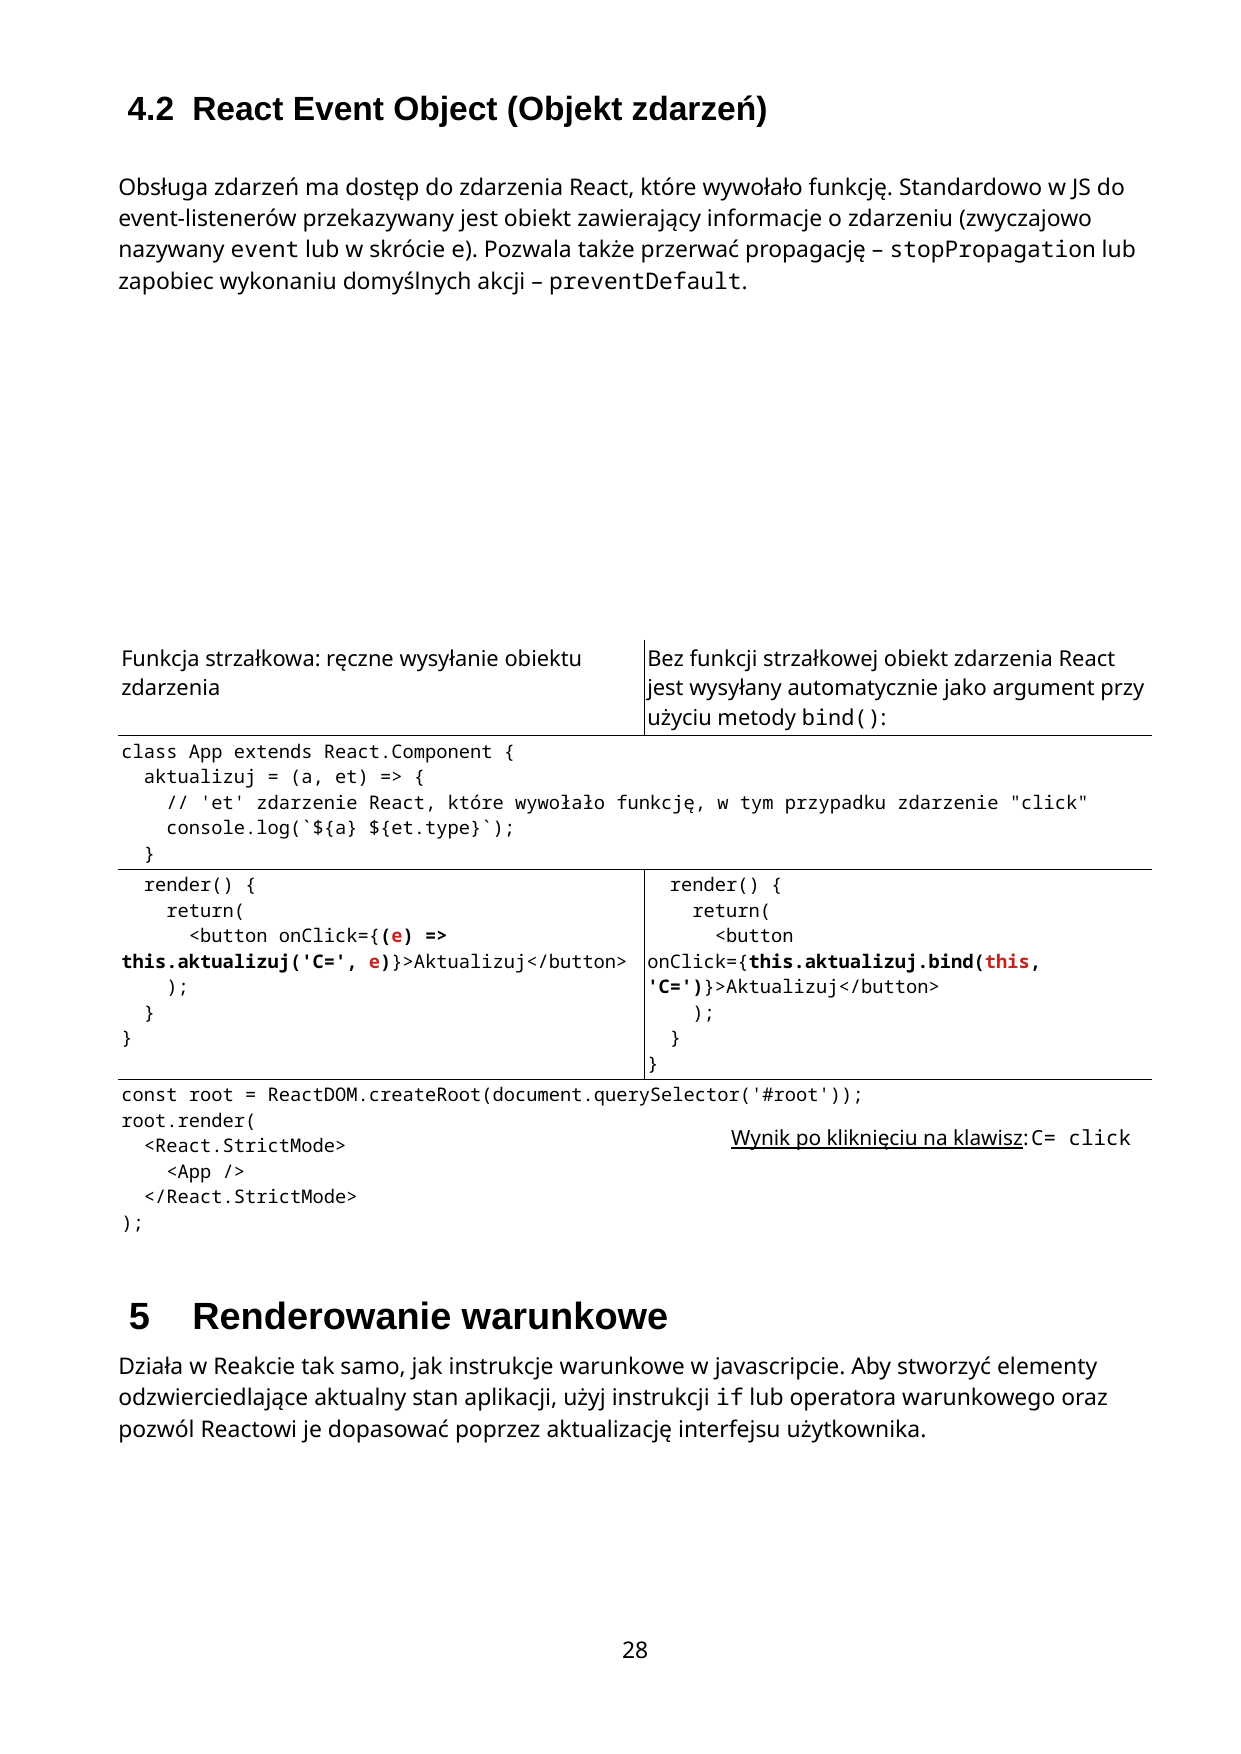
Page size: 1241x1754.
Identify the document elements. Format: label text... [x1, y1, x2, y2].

table_cell class App extends React.Component { aktualizuj = (a, et) => { // 'et' zdarzenie React, które wywołało funkcję, w tym przypadku zdarzenie "click" console.log(`${a} ${et.type}`); } [118, 736, 1152, 868]
subtitle React Event Object (Objekt zdarzeń) [118, 88, 1152, 127]
table_header Bez funkcji strzałkowej obiekt zdarzenia React jest wysyłany automatycznie jako argument przy użyciu metody bind(): [645, 640, 1152, 735]
table_header Funkcja strzałkowa: ręczne wysyłanie obiektu zdarzenia [118, 640, 644, 735]
table_cell render() { return( <button onClick={(e) => this.aktualizuj('C=', e)}>Aktualizuj</button> ); } } [118, 870, 644, 1078]
table_cell const root = ReactDOM.createRoot(document.querySelector('#root')); root.render( <React.StrictMode> <App /> </React.StrictMode> ); [118, 1080, 1152, 1238]
subtitle Renderowanie warunkowe [118, 1294, 1152, 1337]
text Obsługa zdarzeń ma dostęp do zdarzenia React, które wywołało funkcję. Standardowo w JS do event-listenerów przekazywany jest obiekt zawierający informacje o zdarzeniu (zwyczajowo nazywany event lub w skrócie e). Pozwala także przerwać propagację – stopPropagation lub zapobiec wykonaniu domyślnych akcji – preventDefault. [118, 171, 1152, 296]
text Działa w Reakcie tak samo, jak instrukcje warunkowe w javascripcie. Aby stworzyć elementy odzwierciedlające aktualny stan aplikacji, użyj instrukcji if lub operatora warunkowego oraz pozwól Reactowi je dopasować poprzez aktualizację interfejsu użytkownika. [118, 1350, 1152, 1444]
table_cell render() { return( <button onClick={this.aktualizuj.bind(this, 'C=')}>Aktualizuj</button> ); } } [645, 870, 1152, 1078]
